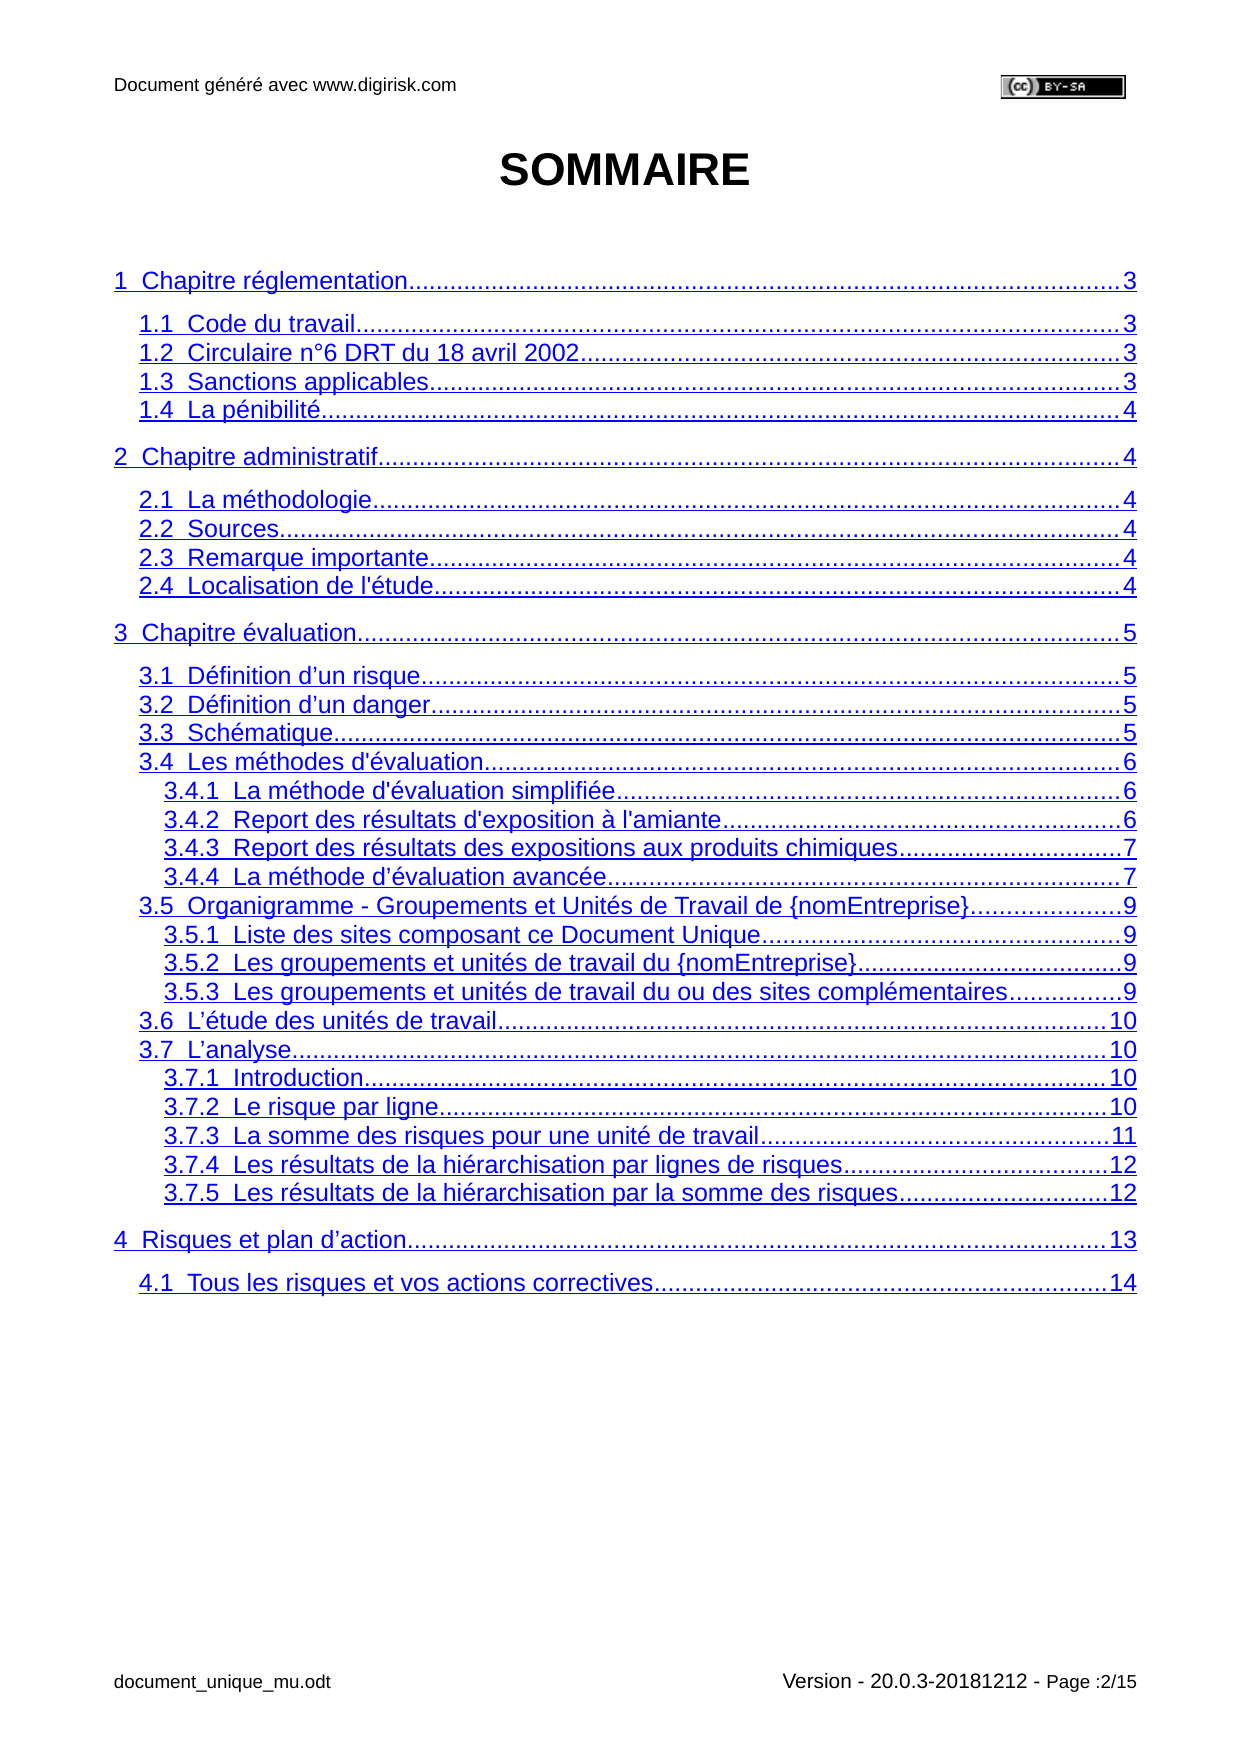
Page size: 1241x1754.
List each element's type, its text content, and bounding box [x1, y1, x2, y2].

picture [1000, 75, 1126, 99]
text 1 Chapitre réglementation 3 [114, 266, 1137, 291]
text 4.1 Tous les risques et vos actions correctives 14 [139, 1268, 1137, 1293]
text 3.2 Définition d’un danger 5 [139, 689, 1137, 715]
text SOMMAIRE [114, 143, 1137, 196]
text 3.1 Définition d’un risque 5 [139, 661, 1137, 686]
text 1.4 La pénibilité 4 [139, 395, 1137, 420]
text 2.1 La méthodologie 4 [139, 485, 1137, 510]
text 3.5.2 Les groupements et unités de travail du {nomEntreprise} 9 [164, 948, 1137, 973]
text 3.7.4 Les résultats de la hiérarchisation par lignes de risques 12 [164, 1149, 1137, 1175]
text 3.5.1 Liste des sites composant ce Document Unique 9 [164, 919, 1137, 945]
text 3.3 Schématique 5 [139, 718, 1137, 743]
text 2.4 Localisation de l'étude 4 [139, 571, 1137, 596]
text 4 Risques et plan d’action 13 [114, 1225, 1137, 1250]
text 3.4.4 La méthode d’évaluation avancée 7 [164, 862, 1137, 887]
text 1.2 Circulaire n°6 DRT du 18 avril 2002 3 [139, 338, 1137, 363]
text 3.7 L’analyse 10 [139, 1034, 1137, 1060]
text 2.2 Sources 4 [139, 514, 1137, 539]
text 3.7.5 Les résultats de la hiérarchisation par la somme des risques 12 [164, 1178, 1137, 1203]
text 3.4.1 La méthode d'évaluation simplifiée 6 [164, 776, 1137, 801]
text 2.3 Remarque importante 4 [139, 542, 1137, 568]
text 3.4.2 Report des résultats d'exposition à l'amiante 6 [164, 804, 1137, 830]
text 1.3 Sanctions applicables 3 [139, 367, 1137, 392]
text 1.1 Code du travail 3 [139, 309, 1137, 334]
text 3.7.3 La somme des risques pour une unité de travail 11 [164, 1121, 1137, 1146]
text 3.7.1 Introduction 10 [164, 1063, 1137, 1088]
text 3 Chapitre évaluation 5 [114, 618, 1137, 643]
text 2 Chapitre administratif 4 [114, 442, 1137, 467]
text 3.7.2 Le risque par ligne 10 [164, 1092, 1137, 1117]
text 3.6 L’étude des unités de travail 10 [139, 1006, 1137, 1031]
text 3.5 Organigramme - Groupements et Unités de Travail de {nomEntreprise} 9 [139, 891, 1137, 916]
text 3.4 Les méthodes d'évaluation 6 [139, 747, 1137, 772]
text 3.4.3 Report des résultats des expositions aux produits chimiques 7 [164, 833, 1137, 858]
text 3.5.3 Les groupements et unités de travail du ou des sites complémentaires 9 [164, 977, 1137, 1002]
